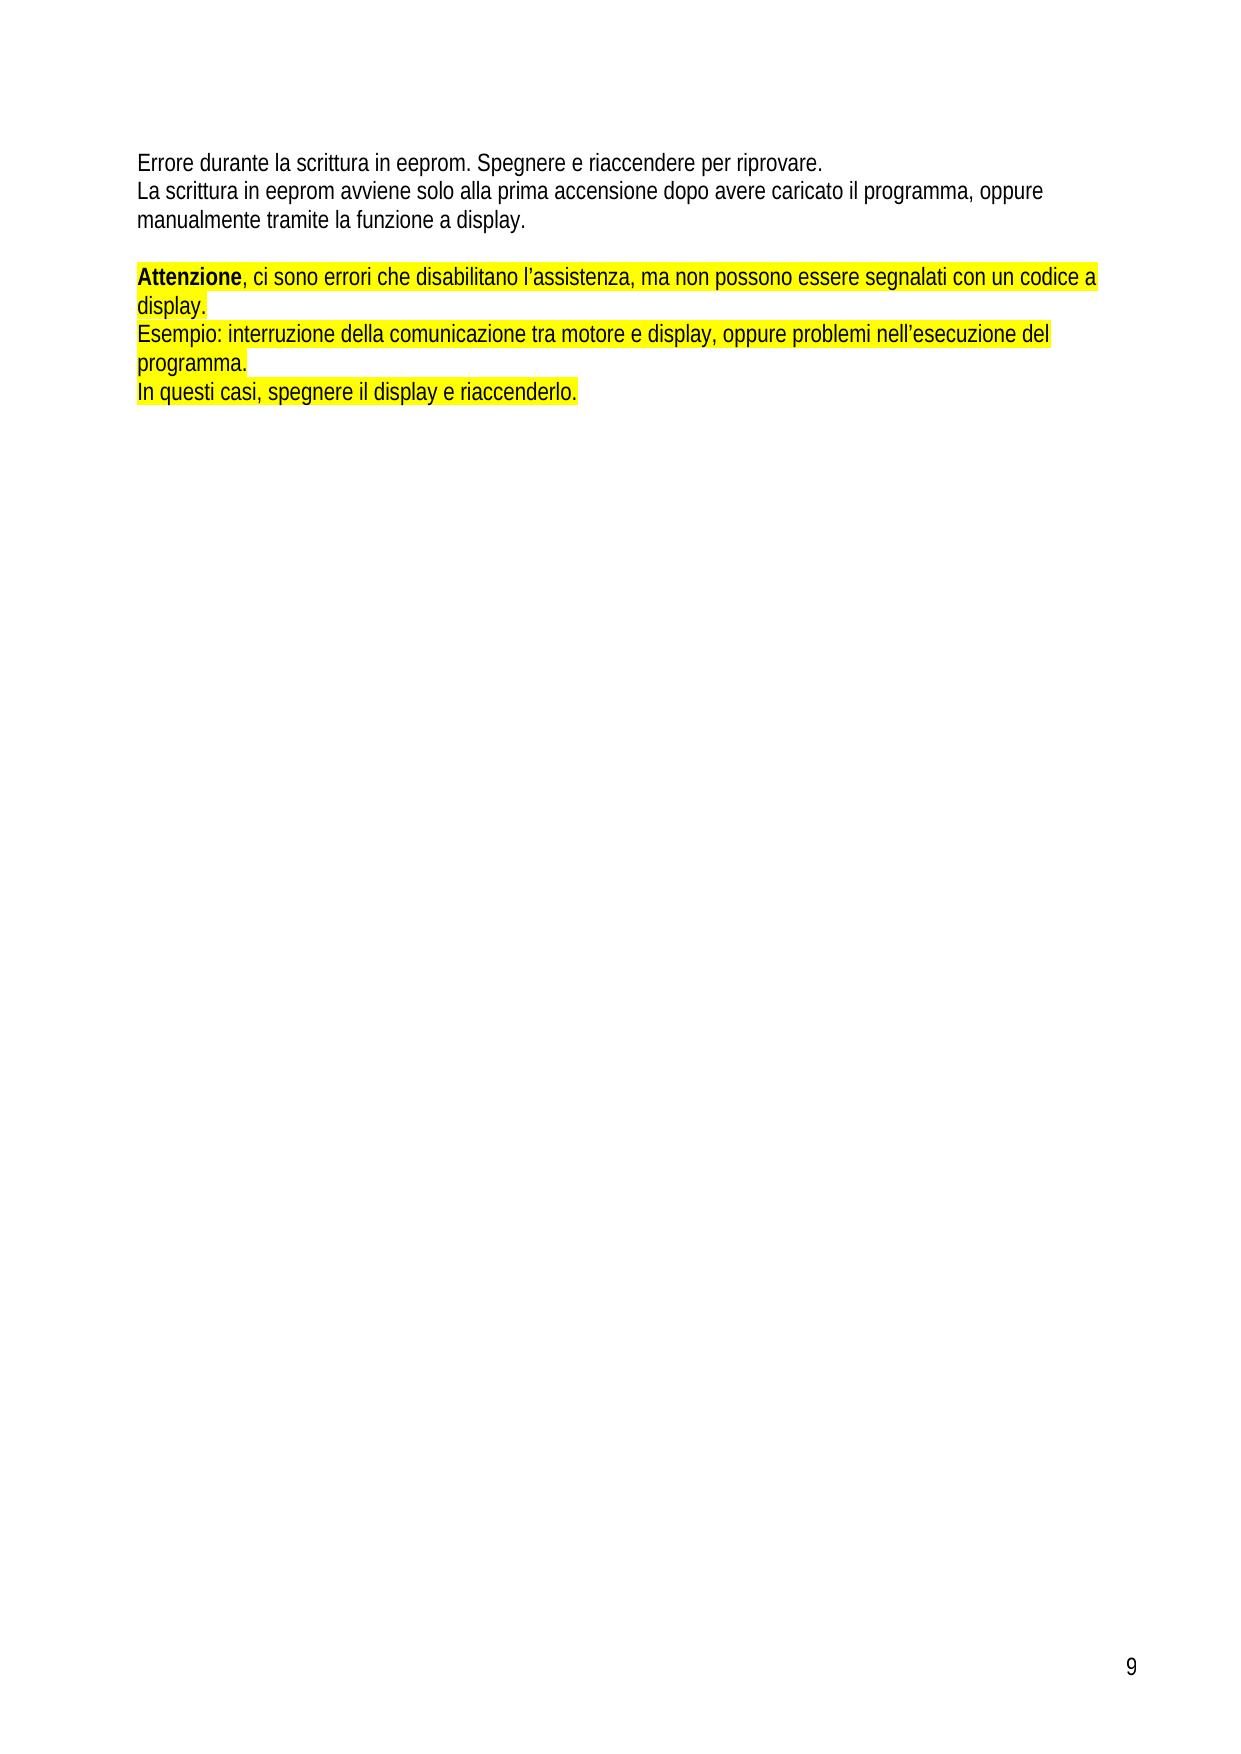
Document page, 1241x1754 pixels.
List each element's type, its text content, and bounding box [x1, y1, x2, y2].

text La scrittura in eeprom avviene solo alla prima accensione dopo avere caricato il programma, oppure manualmente tramite la funzione a display. [137, 176, 1125, 233]
text In questi casi, spegnere il display e riaccenderlo. [137, 377, 1125, 405]
text Errore durante la scrittura in eeprom. Spegnere e riaccendere per riprovare. [137, 148, 1125, 176]
text Esempio: interruzione della comunicazione tra motore e display, oppure problemi nell’esecuzione del programma. [137, 319, 1125, 377]
text Attenzione, ci sono errori che disabilitano l’assistenza, ma non possono essere segnalati con un codice a display. [137, 262, 1125, 319]
